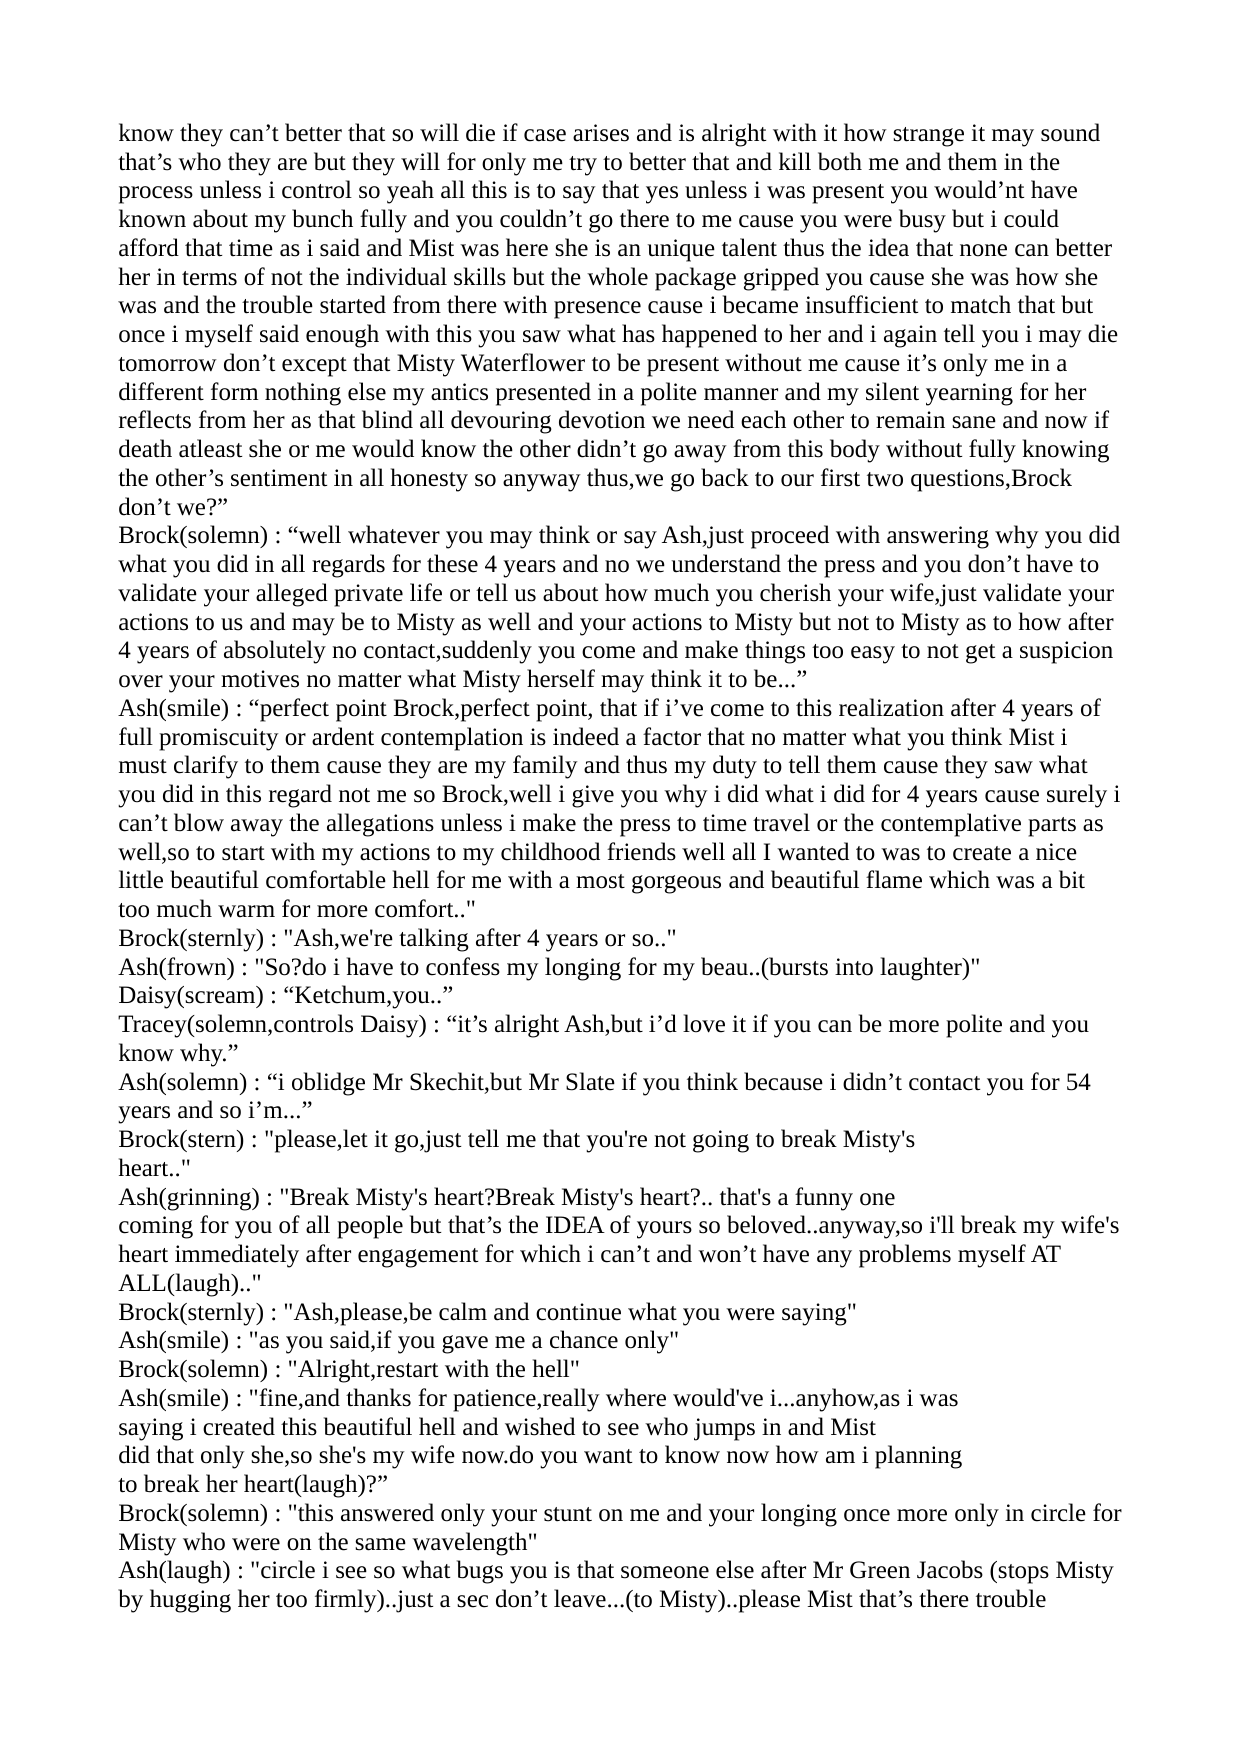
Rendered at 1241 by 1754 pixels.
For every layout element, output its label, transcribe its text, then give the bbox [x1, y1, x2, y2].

text saying i created this beautiful hell and wished to see who jumps in and Mist [118, 1412, 1122, 1441]
text did that only she,so she's my wife now.do you want to know now how am i planning [118, 1441, 1122, 1469]
text Tracey(solemn,controls Daisy) : “it’s alright Ash,but i’d love it if you can be more polite and you know why.” [118, 1009, 1122, 1067]
text know they can’t better that so will die if case arises and is alright with it how strange it may sound that’s who they are but they will for only me try to better that and kill both me and them in the process unless i control so yeah all this is to say that yes unless i was present you would’nt have known about my bunch fully and you couldn’t go there to me cause you were busy but i could afford that time as i said and Mist was here she is an unique talent thus the idea that none can better her in terms of not the individual skills but the whole package gripped you cause she was how she was and the trouble started from there with presence cause i became insufficient to match that but once i myself said enough with this you saw what has happened to her and i again tell you i may die tomorrow don’t except that Misty Waterflower to be present without me cause it’s only me in a different form nothing else my antics presented in a polite manner and my silent yearning for her reflects from her as that blind all devouring devotion we need each other to remain sane and now if death atleast she or me would know the other didn’t go away from this body without fully knowing the other’s sentiment in all honesty so anyway thus,we go back to our first two questions,Brock don’t we?” [118, 118, 1122, 521]
text to break her heart(laugh)?” [118, 1469, 1122, 1498]
text Daisy(scream) : “Ketchum,you..” [118, 981, 1122, 1009]
text Brock(stern) : "please,let it go,just tell me that you're not going to break Misty's [118, 1124, 1122, 1153]
text coming for you of all people but that’s the IDEA of yours so beloved..anyway,so i'll break my wife's heart immediately after engagement for which i can’t and won’t have any problems myself AT ALL(laugh).." [118, 1211, 1122, 1297]
text heart.." [118, 1153, 1122, 1182]
text Brock(sternly) : "Ash,we're talking after 4 years or so.." [118, 923, 1122, 952]
text Ash(smile) : "as you said,if you gave me a chance only" [118, 1326, 1122, 1354]
text Ash(laugh) : "circle i see so what bugs you is that someone else after Mr Green Jacobs (stops Misty by hugging her too firmly)..just a sec don’t leave...(to Misty)..please Mist that’s there trouble [118, 1556, 1122, 1613]
text Ash(frown) : "So?do i have to confess my longing for my beau..(bursts into laughter)" [118, 952, 1122, 981]
text Ash(smile) : "fine,and thanks for patience,really where would've i...anyhow,as i was [118, 1383, 1122, 1412]
text Brock(solemn) : "Alright,restart with the hell" [118, 1354, 1122, 1383]
text Ash(smile) : “perfect point Brock,perfect point, that if i’ve come to this realization after 4 years of full promiscuity or ardent contemplation is indeed a factor that no matter what you think Mist i must clarify to them cause they are my family and thus my duty to tell them cause they saw what you did in this regard not me so Brock,well i give you why i did what i did for 4 years cause surely i can’t blow away the allegations unless i make the press to time travel or the contemplative parts as well,so to start with my actions to my childhood friends well all I wanted to was to create a nice little beautiful comfortable hell for me with a most gorgeous and beautiful flame which was a bit too much warm for more comfort.." [118, 693, 1122, 923]
text Ash(solemn) : “i oblidge Mr Skechit,but Mr Slate if you think because i didn’t contact you for 54 years and so i’m...” [118, 1067, 1122, 1124]
text Brock(sternly) : "Ash,please,be calm and continue what you were saying" [118, 1297, 1122, 1326]
text Brock(solemn) : "this answered only your stunt on me and your longing once more only in circle for Misty who were on the same wavelength" [118, 1498, 1122, 1556]
text Brock(solemn) : “well whatever you may think or say Ash,just proceed with answering why you did what you did in all regards for these 4 years and no we understand the press and you don’t have to validate your alleged private life or tell us about how much you cherish your wife,just validate your actions to us and may be to Misty as well and your actions to Misty but not to Misty as to how after 4 years of absolutely no contact,suddenly you come and make things too easy to not get a suspicion over your motives no matter what Misty herself may think it to be...” [118, 521, 1122, 693]
text Ash(grinning) : "Break Misty's heart?Break Misty's heart?.. that's a funny one [118, 1182, 1122, 1211]
